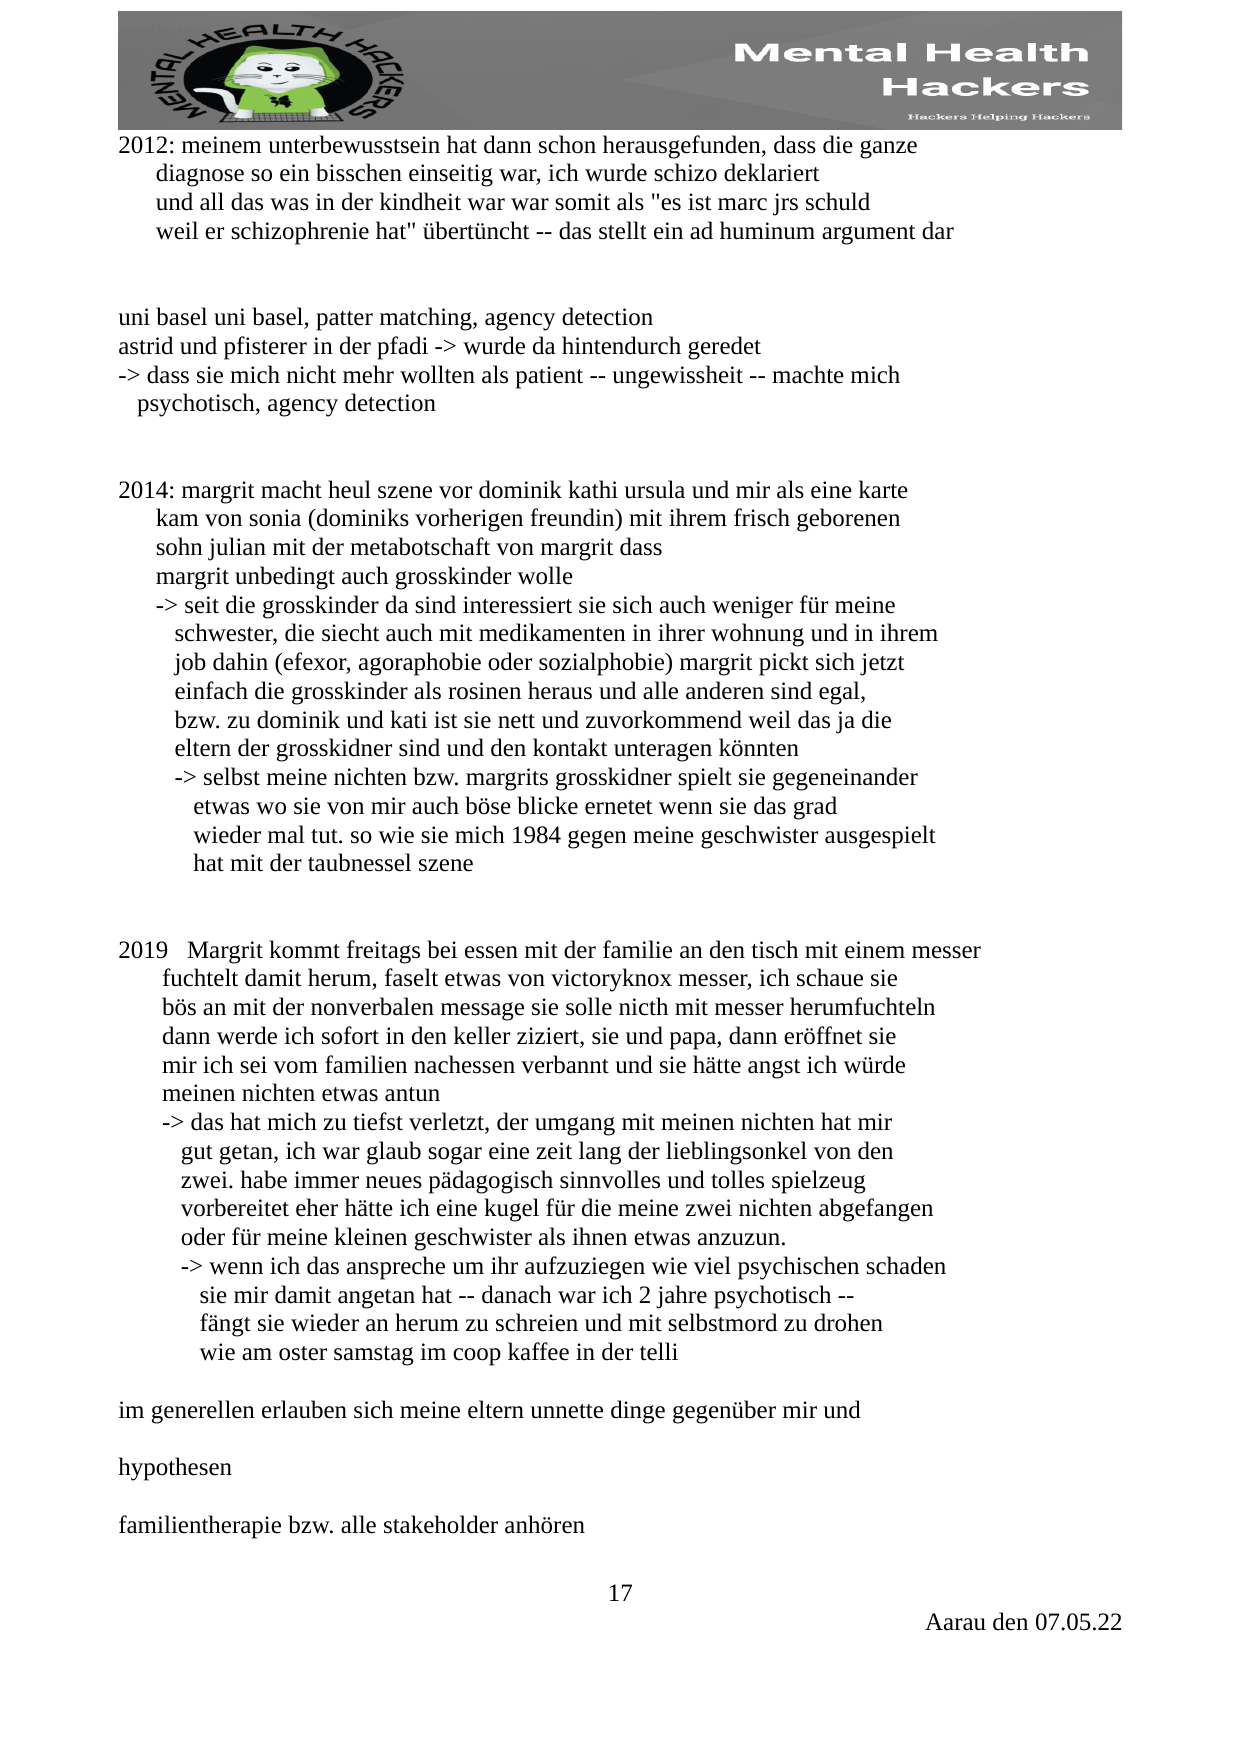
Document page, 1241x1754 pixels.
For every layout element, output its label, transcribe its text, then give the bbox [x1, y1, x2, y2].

text dann werde ich sofort in den keller ziziert, sie und papa, dann eröffnet sie [118, 1021, 1122, 1050]
text meinen nichten etwas antun [118, 1078, 1122, 1107]
text -> wenn ich das anspreche um ihr aufzuziegen wie viel psychischen schaden [118, 1251, 1122, 1280]
text sohn julian mit der metabotschaft von margrit dass [118, 532, 1122, 561]
text hypothesen [118, 1452, 1122, 1481]
text fuchtelt damit herum, faselt etwas von victoryknox messer, ich schaue sie [118, 963, 1122, 992]
text etwas wo sie von mir auch böse blicke ernetet wenn sie das grad [118, 791, 1122, 820]
text 2014: margrit macht heul szene vor dominik kathi ursula und mir als eine karte [118, 475, 1122, 503]
text einfach die grosskinder als rosinen heraus und alle anderen sind egal, [118, 676, 1122, 705]
picture [118, 11, 1123, 130]
text diagnose so ein bisschen einseitig war, ich wurde schizo deklariert [118, 158, 1122, 187]
text hat mit der taubnessel szene [118, 848, 1122, 877]
text astrid und pfisterer in der pfadi -> wurde da hintendurch geredet [118, 331, 1122, 360]
text schwester, die siecht auch mit medikamenten in ihrer wohnung und in ihrem [118, 618, 1122, 647]
text -> das hat mich zu tiefst verletzt, der umgang mit meinen nichten hat mir [118, 1107, 1122, 1136]
text psychotisch, agency detection [118, 388, 1122, 417]
text im generellen erlauben sich meine eltern unnette dinge gegenüber mir und [118, 1395, 1122, 1423]
text sie mir damit angetan hat -- danach war ich 2 jahre psychotisch -- [118, 1280, 1122, 1308]
text -> dass sie mich nicht mehr wollten als patient -- ungewissheit -- machte mich [118, 360, 1122, 388]
text vorbereitet eher hätte ich eine kugel für die meine zwei nichten abgefangen [118, 1193, 1122, 1222]
text job dahin (efexor, agoraphobie oder sozialphobie) margrit pickt sich jetzt [118, 647, 1122, 676]
text eltern der grosskidner sind und den kontakt unteragen könnten [118, 733, 1122, 762]
text margrit unbedingt auch grosskinder wolle [118, 561, 1122, 590]
text wie am oster samstag im coop kaffee in der telli [118, 1337, 1122, 1366]
text 2012: meinem unterbewusstsein hat dann schon herausgefunden, dass die ganze [118, 130, 1122, 158]
text 2019 Margrit kommt freitags bei essen mit der familie an den tisch mit einem messer [118, 935, 1122, 963]
text uni basel uni basel, patter matching, agency detection [118, 302, 1122, 331]
text zwei. habe immer neues pädagogisch sinnvolles und tolles spielzeug [118, 1165, 1122, 1193]
text und all das was in der kindheit war war somit als "es ist marc jrs schuld [118, 187, 1122, 216]
text kam von sonia (dominiks vorherigen freundin) mit ihrem frisch geborenen [118, 503, 1122, 532]
text -> selbst meine nichten bzw. margrits grosskidner spielt sie gegeneinander [118, 762, 1122, 791]
text wieder mal tut. so wie sie mich 1984 gegen meine geschwister ausgespielt [118, 820, 1122, 848]
text fängt sie wieder an herum zu schreien und mit selbstmord zu drohen [118, 1308, 1122, 1337]
text oder für meine kleinen geschwister als ihnen etwas anzuzun. [118, 1222, 1122, 1251]
text weil er schizophrenie hat" übertüncht -- das stellt ein ad huminum argument dar [118, 216, 1122, 245]
text bzw. zu dominik und kati ist sie nett und zuvorkommend weil das ja die [118, 705, 1122, 733]
text -> seit die grosskinder da sind interessiert sie sich auch weniger für meine [118, 590, 1122, 618]
text bös an mit der nonverbalen message sie solle nicth mit messer herumfuchteln [118, 992, 1122, 1021]
text gut getan, ich war glaub sogar eine zeit lang der lieblingsonkel von den [118, 1136, 1122, 1165]
text familientherapie bzw. alle stakeholder anhören [118, 1510, 1122, 1538]
text mir ich sei vom familien nachessen verbannt und sie hätte angst ich würde [118, 1050, 1122, 1078]
